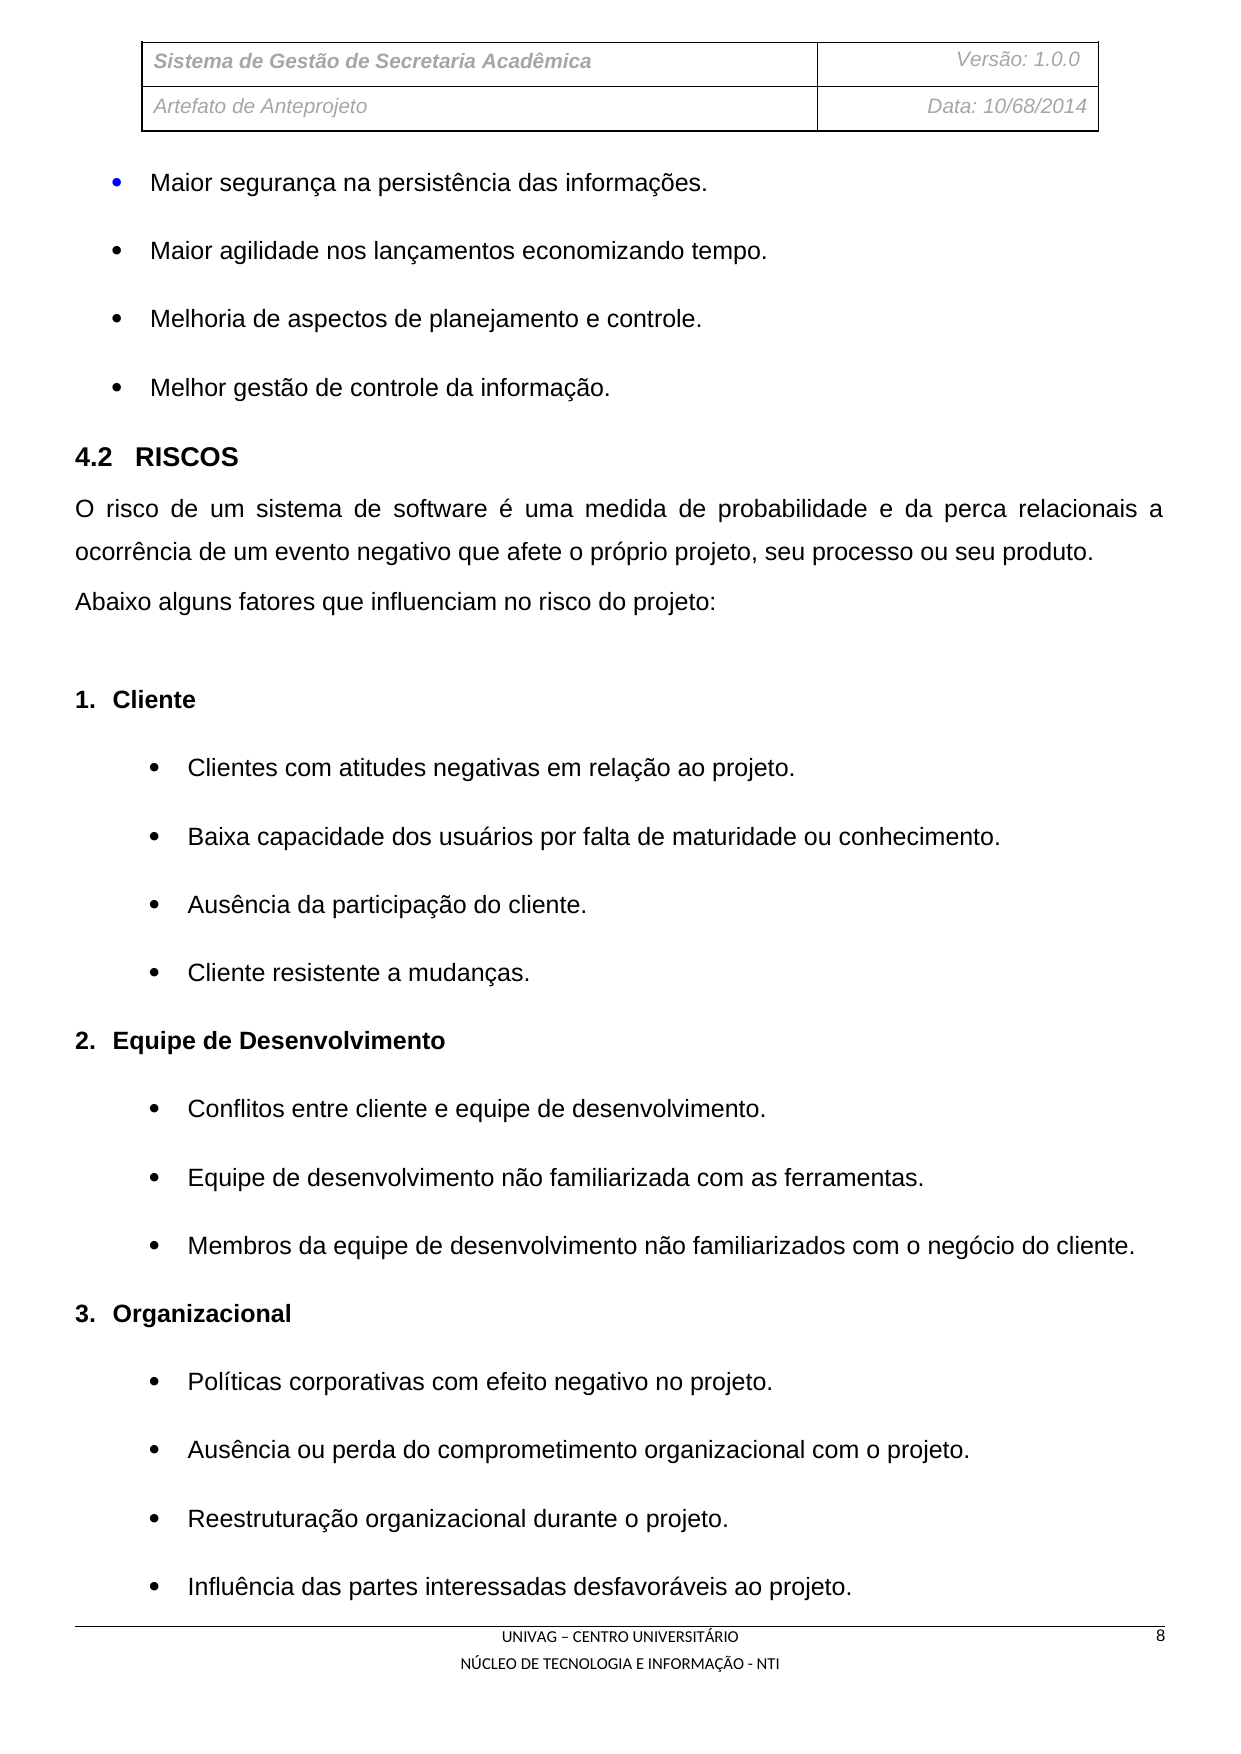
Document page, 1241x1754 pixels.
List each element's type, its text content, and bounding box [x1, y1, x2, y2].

subtitle RISCOS [75, 441, 1165, 472]
list Conflitos entre cliente e equipe de desenvolvimento. [150, 1094, 1165, 1123]
list Clientes com atitudes negativas em relação ao projeto. [150, 753, 1165, 782]
list Cliente resistente a mudanças. [150, 958, 1165, 987]
list Melhoria de aspectos de planejamento e controle. [112, 304, 1165, 333]
text O risco de um sistema de software é uma medida de probabilidade e da perca relacionais a ocorrência de um evento negativo que afete o próprio projeto, seu processo ou seu produto. [75, 494, 1165, 566]
list Ausência ou perda do comprometimento organizacional com o projeto. [150, 1435, 1165, 1464]
list Equipe de desenvolvimento não familiarizada com as ferramentas. [150, 1163, 1165, 1191]
list Influência das partes interessadas desfavoráveis ao projeto. [150, 1572, 1165, 1601]
list Melhor gestão de controle da informação. [112, 373, 1165, 401]
list Equipe de Desenvolvimento [75, 1026, 1165, 1055]
list Políticas corporativas com efeito negativo no projeto. [150, 1367, 1165, 1396]
list Membros da equipe de desenvolvimento não familiarizados com o negócio do cliente. [150, 1231, 1165, 1260]
list Ausência da participação do cliente. [150, 890, 1165, 919]
list Baixa capacidade dos usuários por falta de maturidade ou conhecimento. [150, 822, 1165, 850]
list Reestruturação organizacional durante o projeto. [150, 1504, 1165, 1532]
list Organizacional [75, 1299, 1165, 1328]
list Cliente [75, 685, 1165, 714]
list Maior agilidade nos lançamentos economizando tempo. [112, 236, 1165, 265]
list Maior segurança na persistência das informações. [112, 168, 1165, 197]
text Abaixo alguns fatores que influenciam no risco do projeto: [75, 586, 1165, 615]
